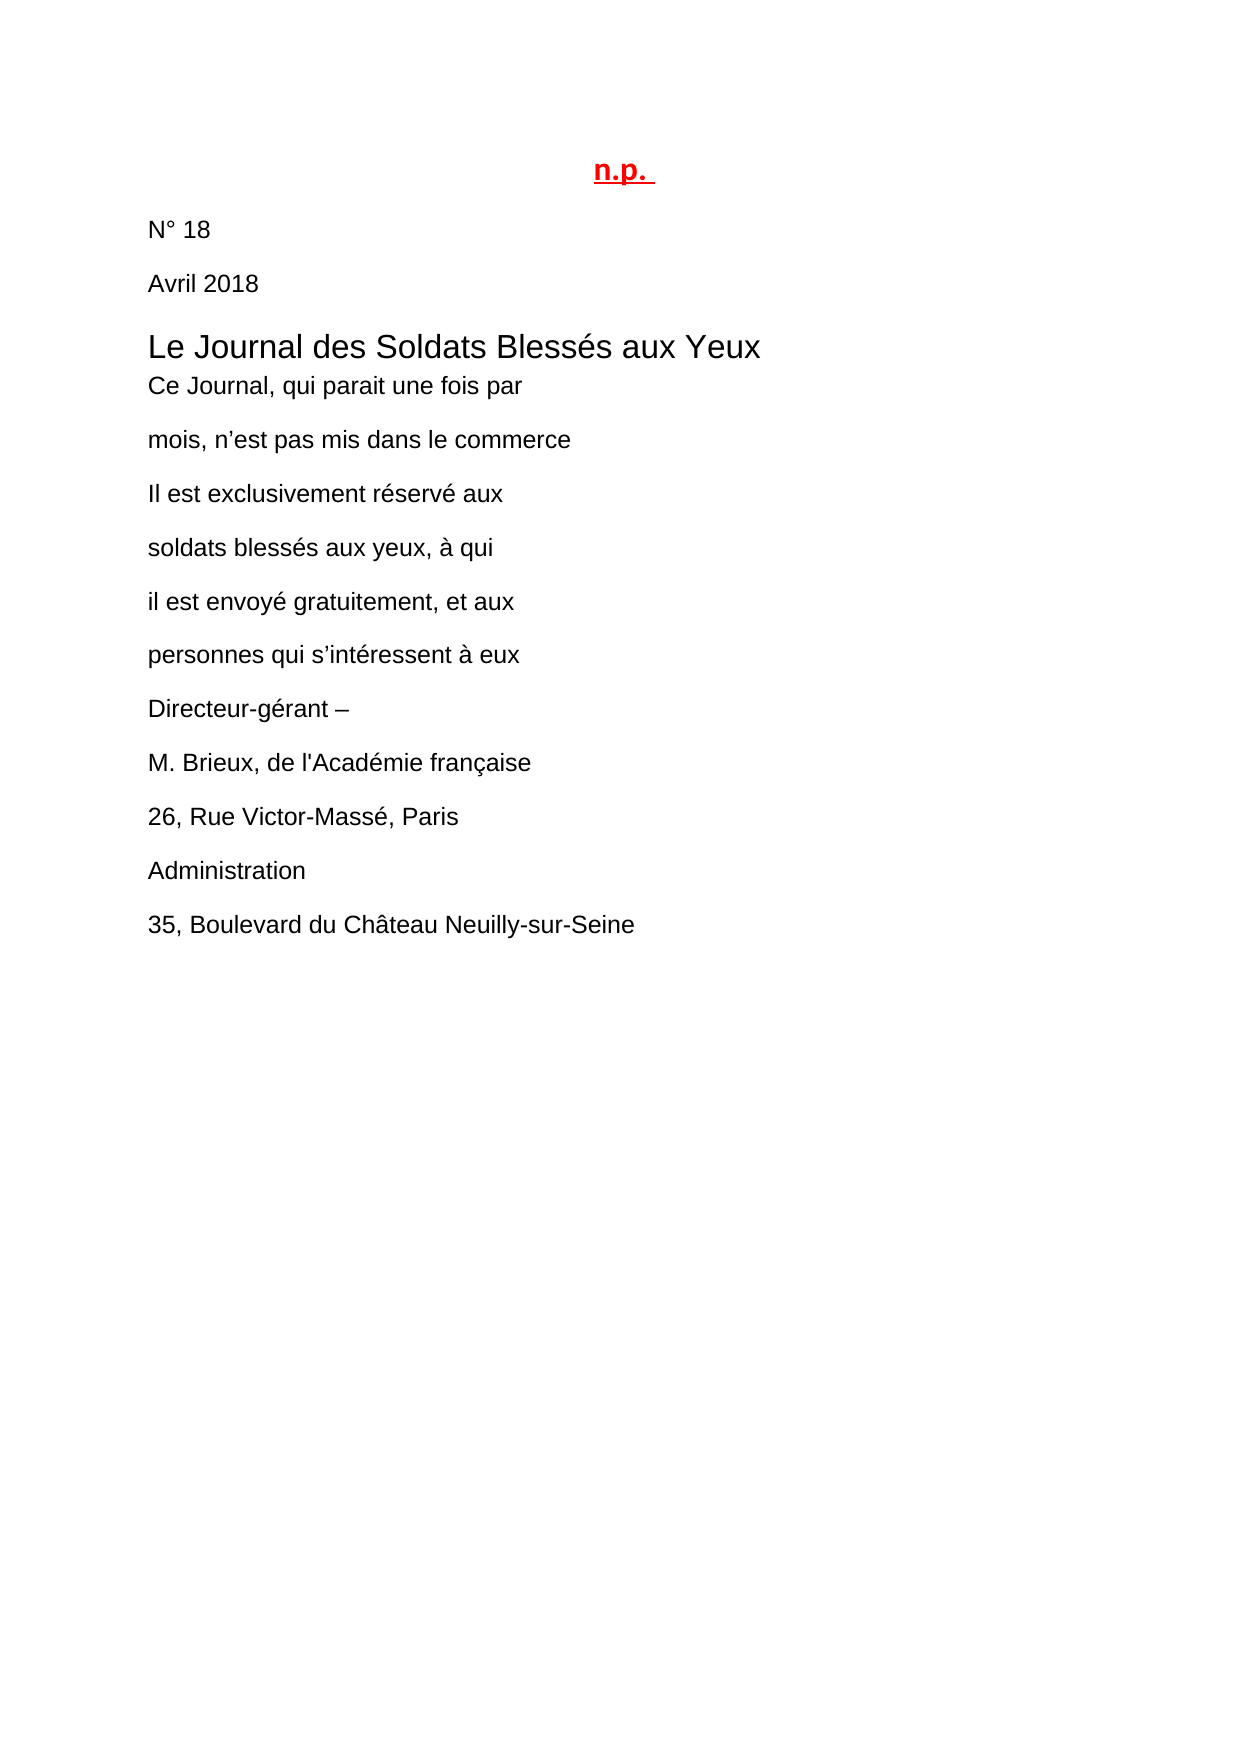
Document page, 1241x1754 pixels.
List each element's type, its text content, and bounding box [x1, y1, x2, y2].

text M. Brieux, de l'Académie française [148, 748, 1093, 777]
text N° 18 [148, 215, 1093, 244]
text Ce Journal, qui parait une fois par [148, 371, 1093, 400]
text mois, n’est pas mis dans le commerce [148, 425, 1093, 454]
text 26, Rue Victor-Massé, Paris [148, 802, 1093, 831]
text n.p. [148, 148, 1093, 188]
text personnes qui s’intéressent à eux [148, 641, 1093, 669]
text il est envoyé gratuitement, et aux [148, 587, 1093, 615]
text Administration [148, 856, 1093, 885]
text soldats blessés aux yeux, à qui [148, 533, 1093, 562]
text Directeur-gérant – [148, 694, 1093, 723]
text Avril 2018 [148, 269, 1093, 298]
subtitle Le Journal des Soldats Blessés aux Yeux [148, 327, 1093, 366]
text Il est exclusivement réservé aux [148, 479, 1093, 508]
text 35, Boulevard du Château Neuilly-sur-Seine [148, 910, 1093, 938]
